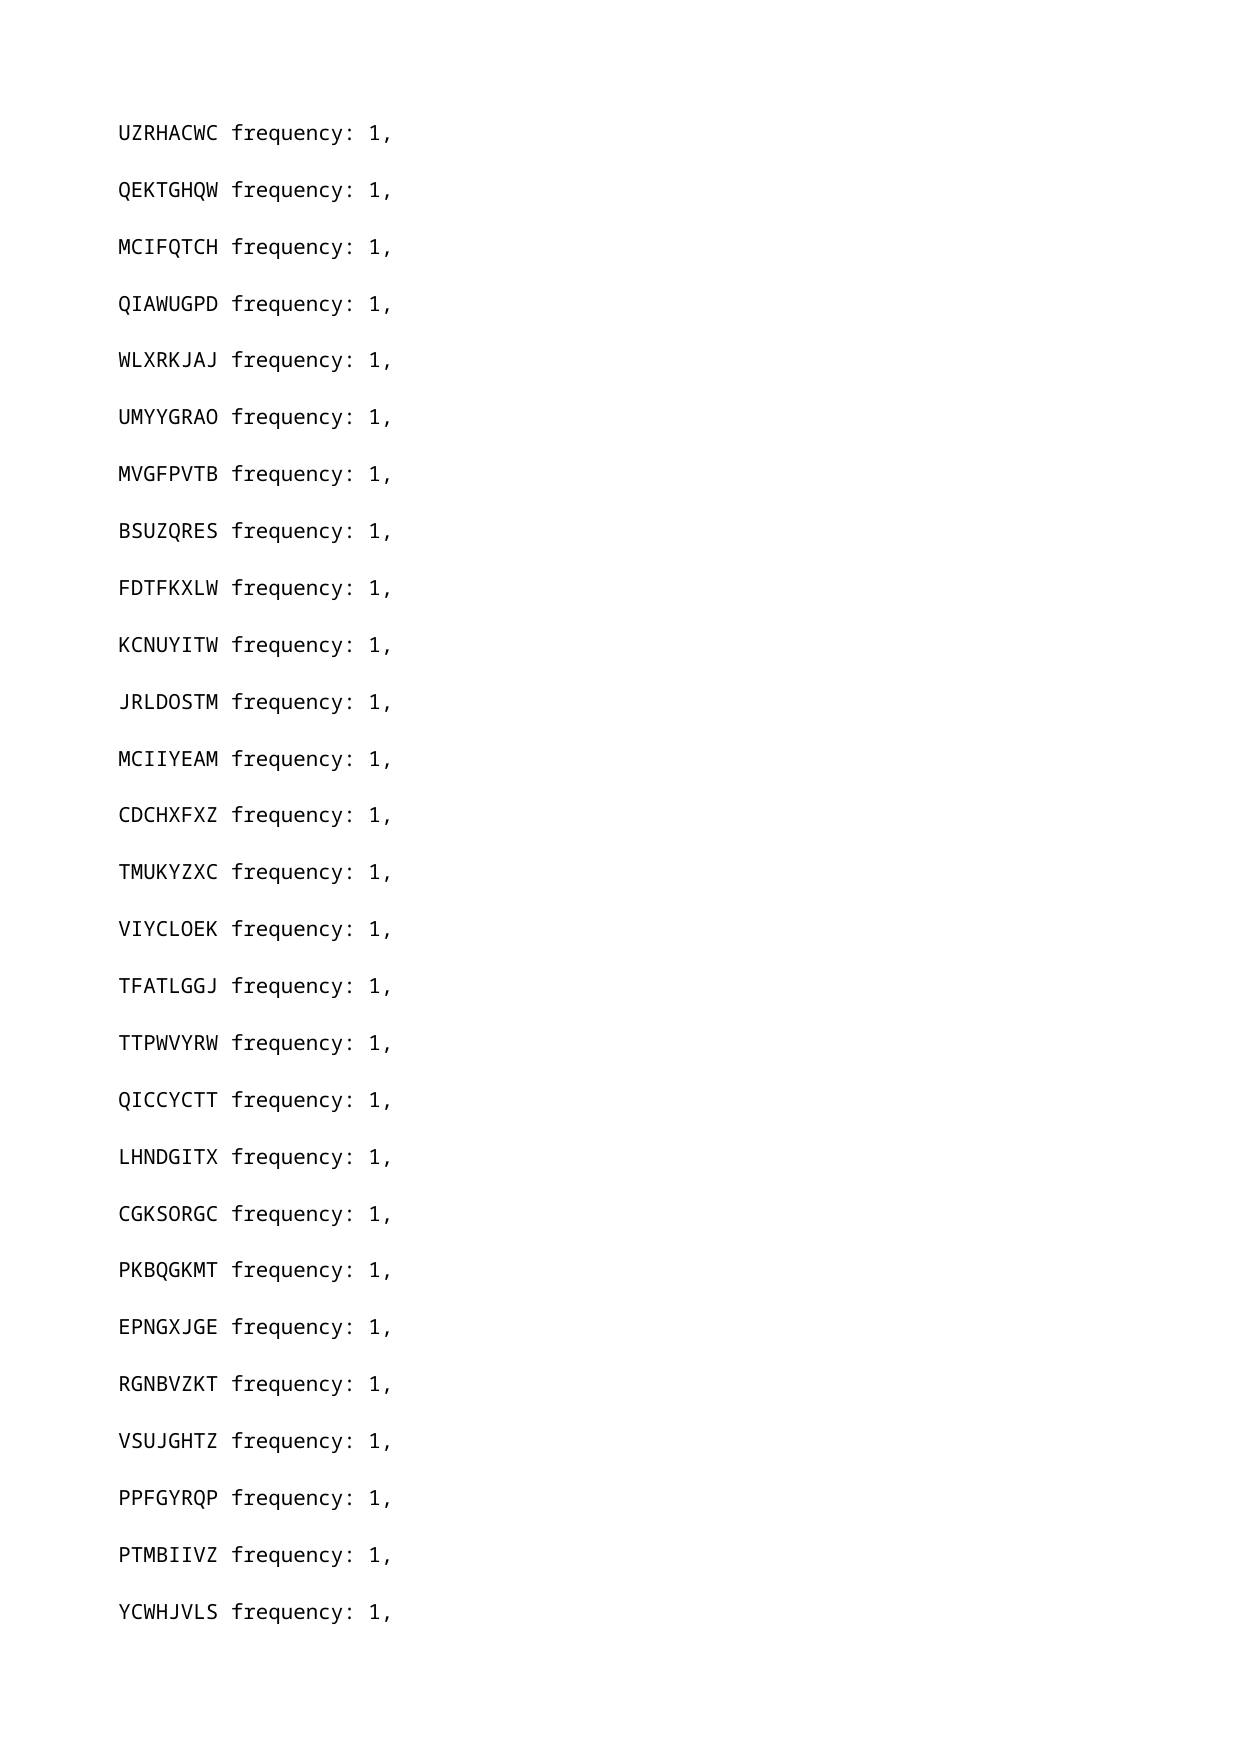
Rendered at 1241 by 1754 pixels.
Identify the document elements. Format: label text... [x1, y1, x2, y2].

text QEKTGHQW frequency: 1, [118, 175, 1122, 203]
text TMUKYZXC frequency: 1, [118, 857, 1122, 886]
text MVGFPVTB frequency: 1, [118, 459, 1122, 488]
text RGNBVZKT frequency: 1, [118, 1369, 1122, 1398]
text LHNDGITX frequency: 1, [118, 1142, 1122, 1170]
text MCIIYEAM frequency: 1, [118, 744, 1122, 772]
text WLXRKJAJ frequency: 1, [118, 346, 1122, 374]
text JRLDOSTM frequency: 1, [118, 687, 1122, 715]
text CDCHXFXZ frequency: 1, [118, 801, 1122, 829]
text FDTFKXLW frequency: 1, [118, 573, 1122, 602]
text CGKSORGC frequency: 1, [118, 1199, 1122, 1227]
text QICCYCTT frequency: 1, [118, 1085, 1122, 1113]
text MCIFQTCH frequency: 1, [118, 232, 1122, 260]
text VSUJGHTZ frequency: 1, [118, 1426, 1122, 1455]
text PKBQGKMT frequency: 1, [118, 1256, 1122, 1284]
text UMYYGRAO frequency: 1, [118, 402, 1122, 431]
text UZRHACWC frequency: 1, [118, 118, 1122, 147]
text TTPWVYRW frequency: 1, [118, 1028, 1122, 1057]
text BSUZQRES frequency: 1, [118, 516, 1122, 545]
text KCNUYITW frequency: 1, [118, 630, 1122, 658]
text EPNGXJGE frequency: 1, [118, 1312, 1122, 1341]
text QIAWUGPD frequency: 1, [118, 289, 1122, 317]
text PTMBIIVZ frequency: 1, [118, 1540, 1122, 1568]
text TFATLGGJ frequency: 1, [118, 971, 1122, 1000]
text VIYCLOEK frequency: 1, [118, 914, 1122, 943]
text YCWHJVLS frequency: 1, [118, 1597, 1122, 1625]
text PPFGYRQP frequency: 1, [118, 1483, 1122, 1512]
